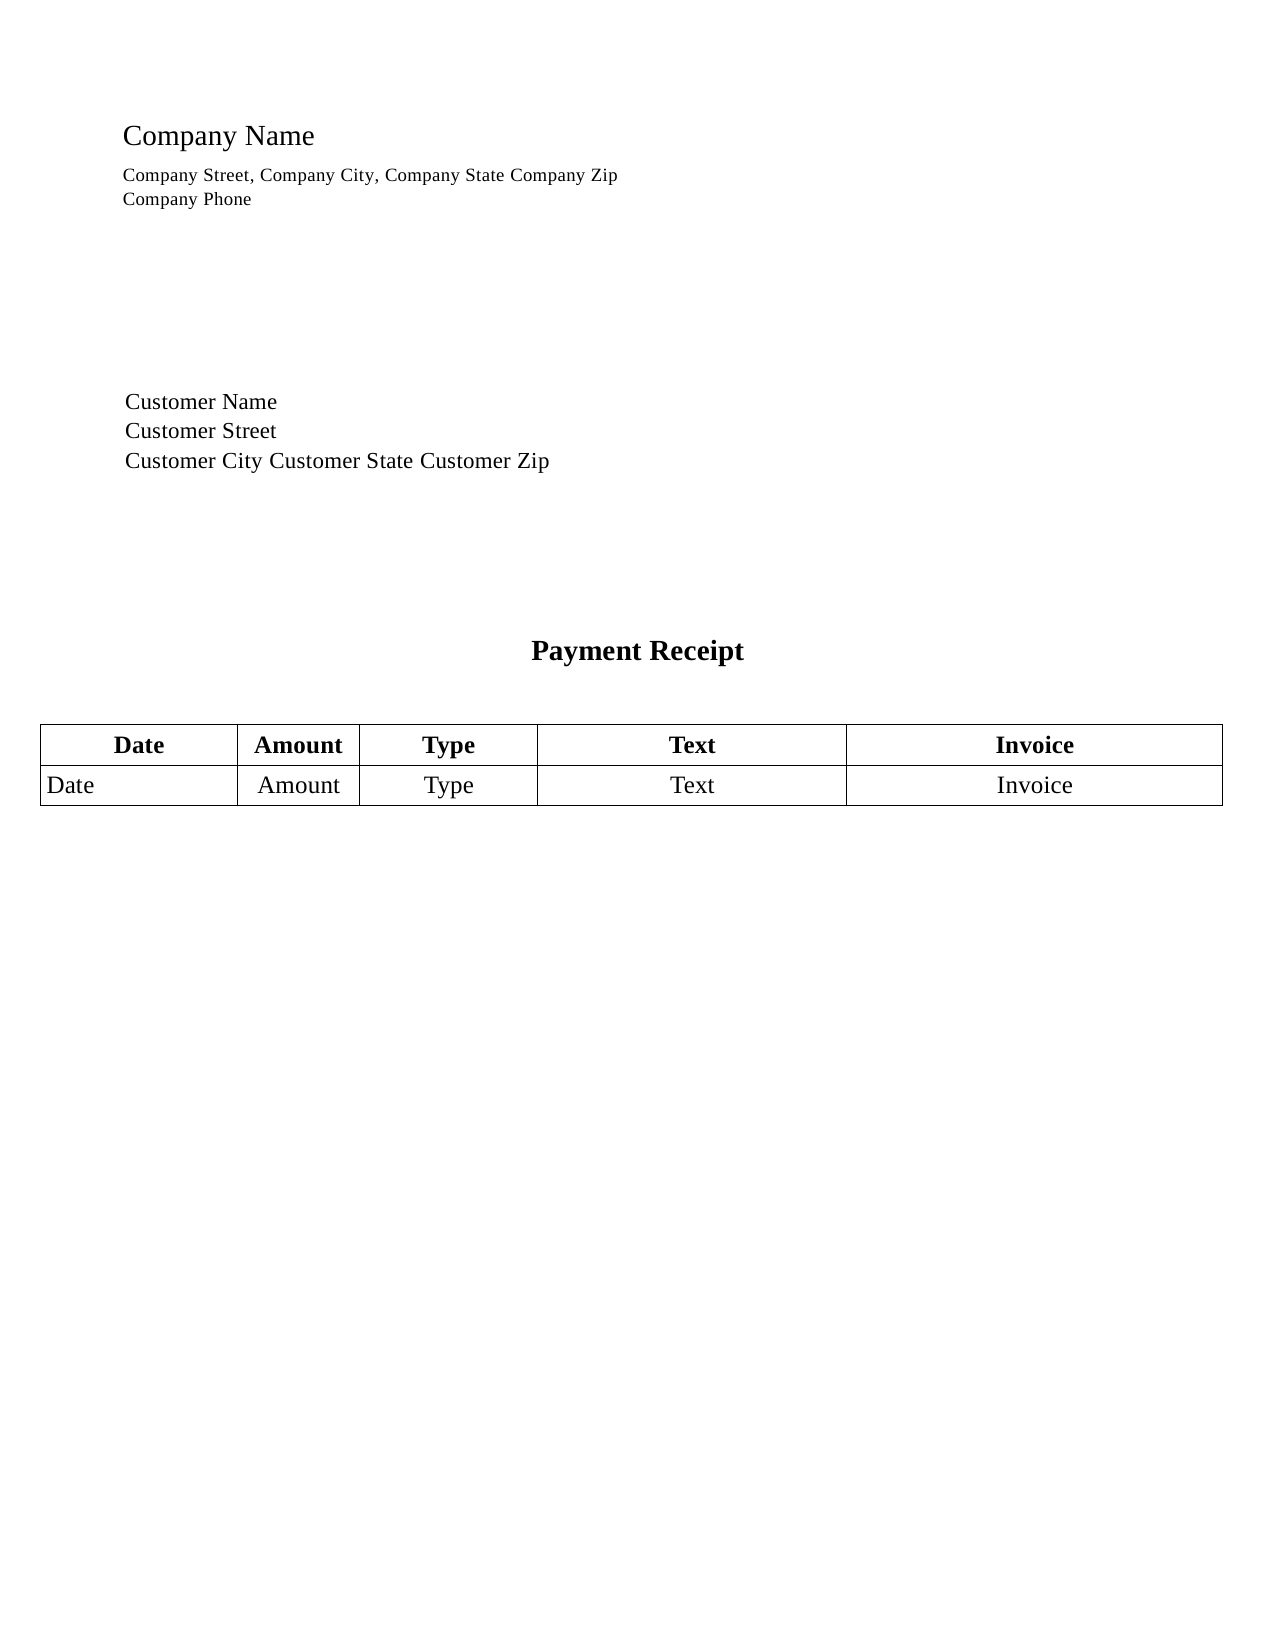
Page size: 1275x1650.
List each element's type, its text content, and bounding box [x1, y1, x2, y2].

table_cell Invoice [847, 766, 1222, 805]
text Payment Receipt [60, 634, 1215, 667]
table_cell Type [360, 766, 537, 805]
subtitle Company Name [123, 119, 694, 152]
table_header Text [538, 725, 846, 764]
text Customer Name [125, 389, 564, 415]
text Customer Street [125, 418, 564, 444]
text Company Street, Company City, Company State Company Zip [123, 164, 694, 185]
table_header Date [41, 725, 237, 764]
table_cell Amount [238, 766, 359, 805]
table_header Type [360, 725, 537, 764]
table_header Amount [238, 725, 359, 764]
text Customer City Customer State Customer Zip [125, 448, 564, 473]
text Company Phone [123, 188, 694, 209]
table_header Invoice [847, 725, 1222, 764]
table_cell Text [538, 766, 846, 805]
table_cell Date [41, 766, 237, 805]
